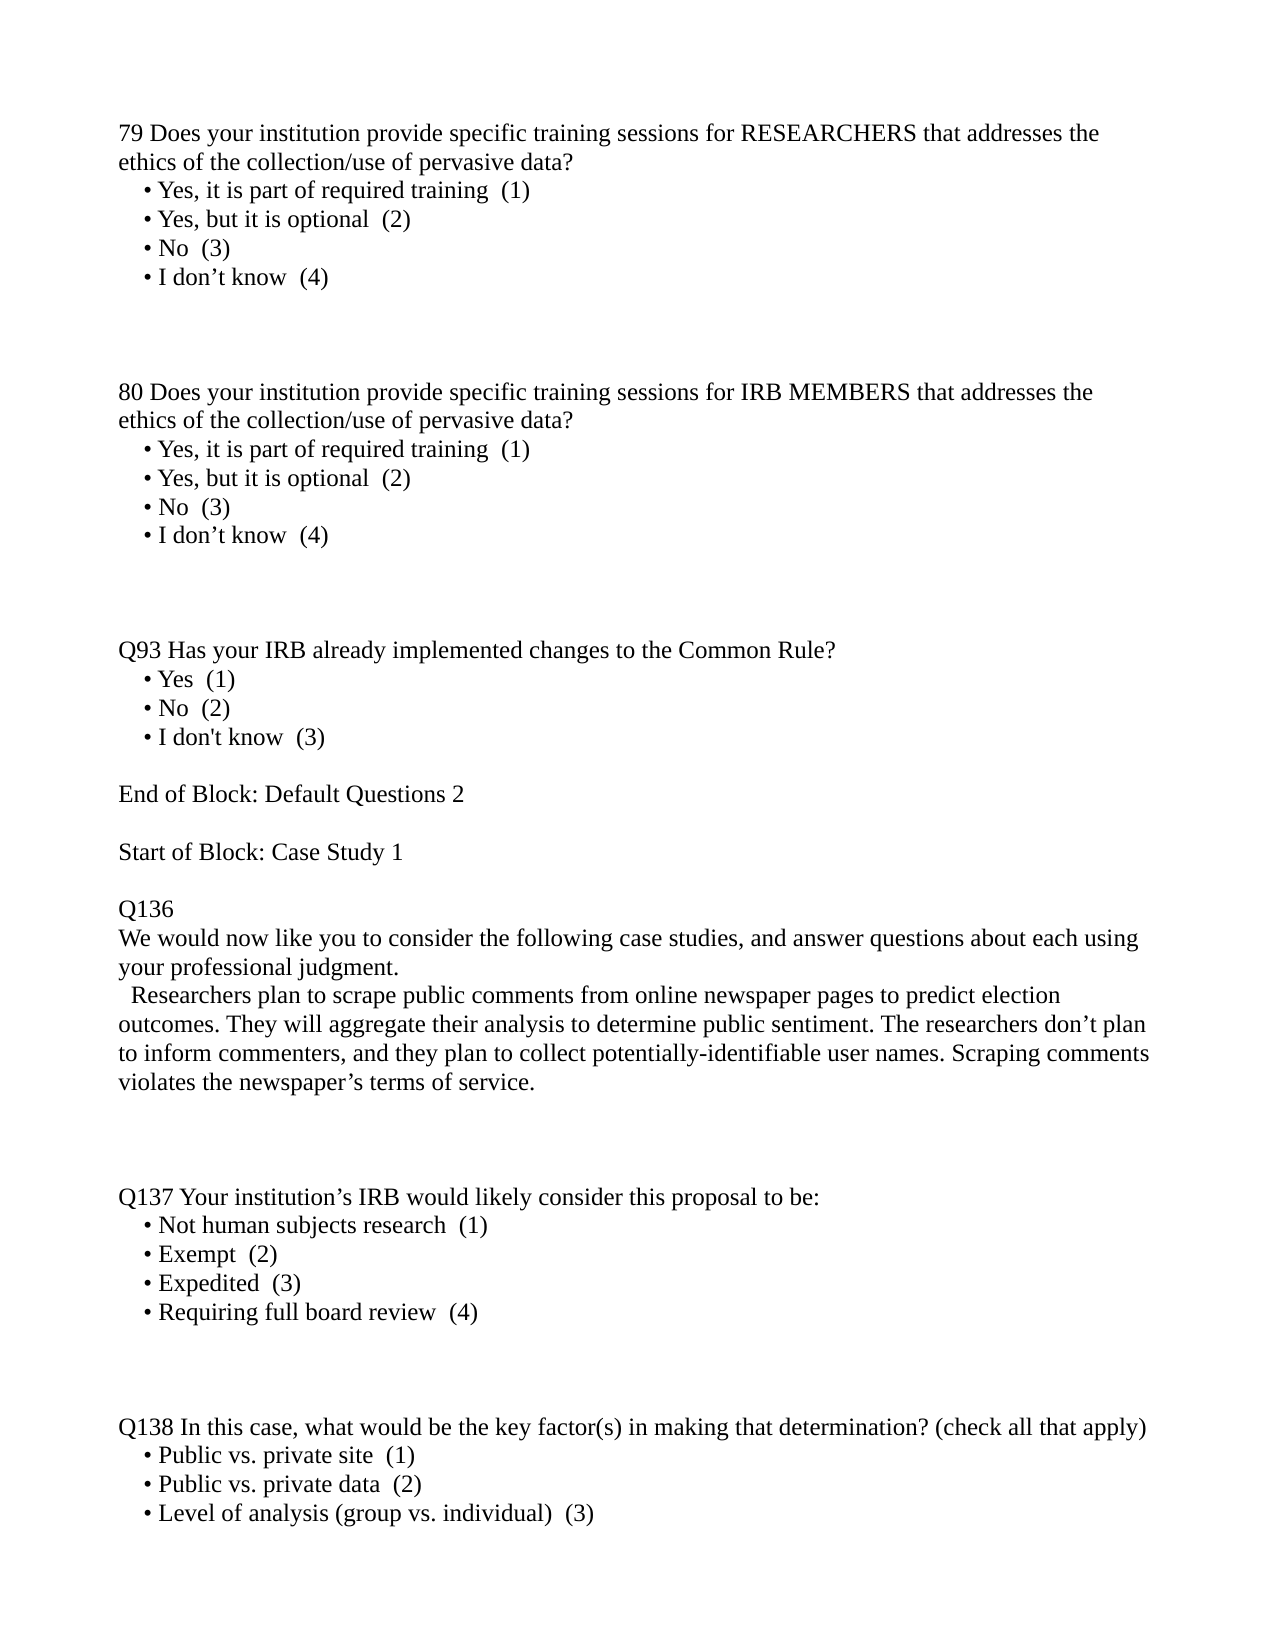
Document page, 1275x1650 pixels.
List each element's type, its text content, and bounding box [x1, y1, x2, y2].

text • Expedited (3) [118, 1268, 1157, 1297]
text End of Block: Default Questions 2 [118, 779, 1157, 808]
text Q136 [118, 894, 1157, 923]
text • No (2) [118, 693, 1157, 722]
text • No (3) [118, 233, 1157, 262]
text Start of Block: Case Study 1 [118, 837, 1157, 866]
text • No (3) [118, 492, 1157, 521]
text • Public vs. private site (1) [118, 1441, 1157, 1469]
text • Exempt (2) [118, 1239, 1157, 1268]
text • Public vs. private data (2) [118, 1469, 1157, 1498]
text • I don’t know (4) [118, 262, 1157, 291]
text 80 Does your institution provide specific training sessions for IRB MEMBERS that addresses the ethics of the collection/use of pervasive data? [118, 377, 1157, 434]
text We would now like you to consider the following case studies, and answer questions about each using your professional judgment. [118, 923, 1157, 981]
text • I don't know (3) [118, 722, 1157, 751]
text Q137 Your institution’s IRB would likely consider this proposal to be: [118, 1182, 1157, 1211]
text Researchers plan to scrape public comments from online newspaper pages to predict election outcomes. They will aggregate their analysis to determine public sentiment. The researchers don’t plan to inform commenters, and they plan to collect potentially-identifiable user names. Scraping comments violates the newspaper’s terms of service. [118, 981, 1157, 1096]
text Q138 In this case, what would be the key factor(s) in making that determination? (check all that apply) [118, 1412, 1157, 1441]
text 79 Does your institution provide specific training sessions for RESEARCHERS that addresses the ethics of the collection/use of pervasive data? [118, 118, 1157, 176]
text • Not human subjects research (1) [118, 1211, 1157, 1239]
text • I don’t know (4) [118, 521, 1157, 549]
text • Level of analysis (group vs. individual) (3) [118, 1498, 1157, 1527]
text • Yes, but it is optional (2) [118, 204, 1157, 233]
text • Yes, but it is optional (2) [118, 463, 1157, 492]
text • Yes, it is part of required training (1) [118, 434, 1157, 463]
text Q93 Has your IRB already implemented changes to the Common Rule? [118, 636, 1157, 664]
text • Yes, it is part of required training (1) [118, 176, 1157, 204]
text • Requiring full board review (4) [118, 1297, 1157, 1326]
text • Yes (1) [118, 664, 1157, 693]
